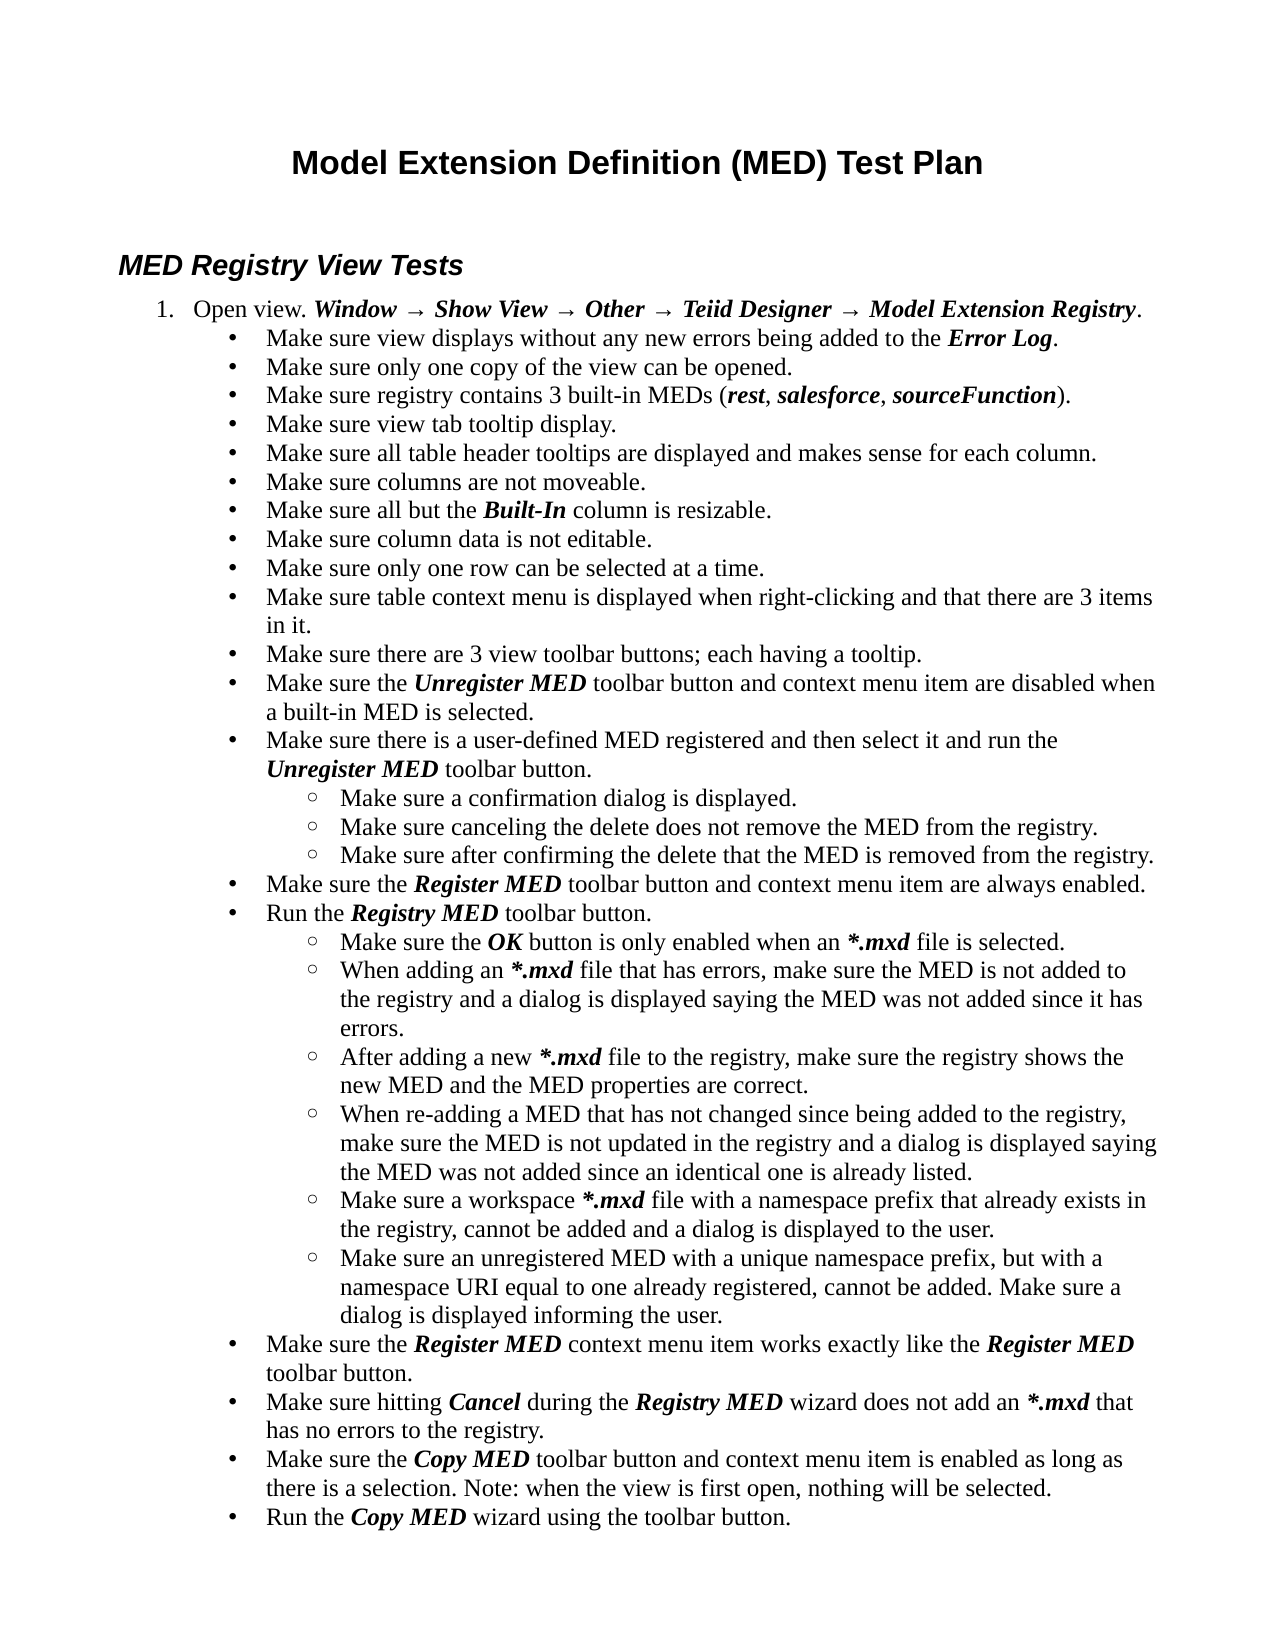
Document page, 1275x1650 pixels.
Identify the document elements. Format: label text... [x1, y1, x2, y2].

list Make sure view displays without any new errors being added to the Error Log. [228, 323, 1157, 352]
subtitle Model Extension Definition (MED) Test Plan [118, 143, 1157, 182]
subtitle MED Registry View Tests [118, 248, 1157, 282]
list Make sure column data is not editable. [228, 524, 1157, 553]
list Make sure the OK button is only enabled when an *.mxd file is selected. [302, 927, 1157, 955]
list When re-adding a MED that has not changed since being added to the registry, make sure the MED is not updated in the registry and a dialog is displayed saying the MED was not added since an identical one is already listed. [302, 1099, 1157, 1185]
list Open view. Window → Show View → Other → Teiid Designer → Model Extension Registry. [156, 294, 1157, 323]
list Make sure there are 3 view toolbar buttons; each having a tooltip. [228, 639, 1157, 668]
list Make sure hitting Cancel during the Registry MED wizard does not add an *.mxd that has no errors to the registry. [228, 1387, 1157, 1444]
list Make sure there is a user-defined MED registered and then select it and run the Unregister MED toolbar button. [228, 725, 1157, 783]
list Make sure registry contains 3 built-in MEDs (rest, salesforce, sourceFunction). [228, 380, 1157, 409]
list Make sure table context menu is displayed when right-clicking and that there are 3 items in it. [228, 582, 1157, 639]
list Make sure after confirming the delete that the MED is removed from the registry. [302, 840, 1157, 869]
list Make sure the Copy MED toolbar button and context menu item is enabled as long as there is a selection. Note: when the view is first open, nothing will be selected. [228, 1444, 1157, 1502]
list Make sure only one row can be selected at a time. [228, 553, 1157, 582]
list Make sure the Register MED toolbar button and context menu item are always enabled. [228, 869, 1157, 898]
list Run the Copy MED wizard using the toolbar button. [228, 1502, 1157, 1530]
list Make sure view tab tooltip display. [228, 409, 1157, 438]
list Make sure all but the Built-In column is resizable. [228, 495, 1157, 524]
list Make sure the Unregister MED toolbar button and context menu item are disabled when a built-in MED is selected. [228, 668, 1157, 725]
list Make sure all table header tooltips are displayed and makes sense for each column. [228, 438, 1157, 467]
list Make sure columns are not moveable. [228, 467, 1157, 495]
list Make sure an unregistered MED with a unique namespace prefix, but with a namespace URI equal to one already registered, cannot be added. Make sure a dialog is displayed informing the user. [302, 1243, 1157, 1329]
list After adding a new *.mxd file to the registry, make sure the registry shows the new MED and the MED properties are correct. [302, 1042, 1157, 1099]
list When adding an *.mxd file that has errors, make sure the MED is not added to the registry and a dialog is displayed saying the MED was not added since it has errors. [302, 955, 1157, 1042]
list Make sure the Register MED context menu item works exactly like the Register MED toolbar button. [228, 1329, 1157, 1387]
list Run the Registry MED toolbar button. [228, 898, 1157, 927]
list Make sure a confirmation dialog is displayed. [302, 783, 1157, 812]
list Make sure a workspace *.mxd file with a namespace prefix that already exists in the registry, cannot be added and a dialog is displayed to the user. [302, 1185, 1157, 1243]
list Make sure canceling the delete does not remove the MED from the registry. [302, 812, 1157, 840]
list Make sure only one copy of the view can be opened. [228, 352, 1157, 380]
